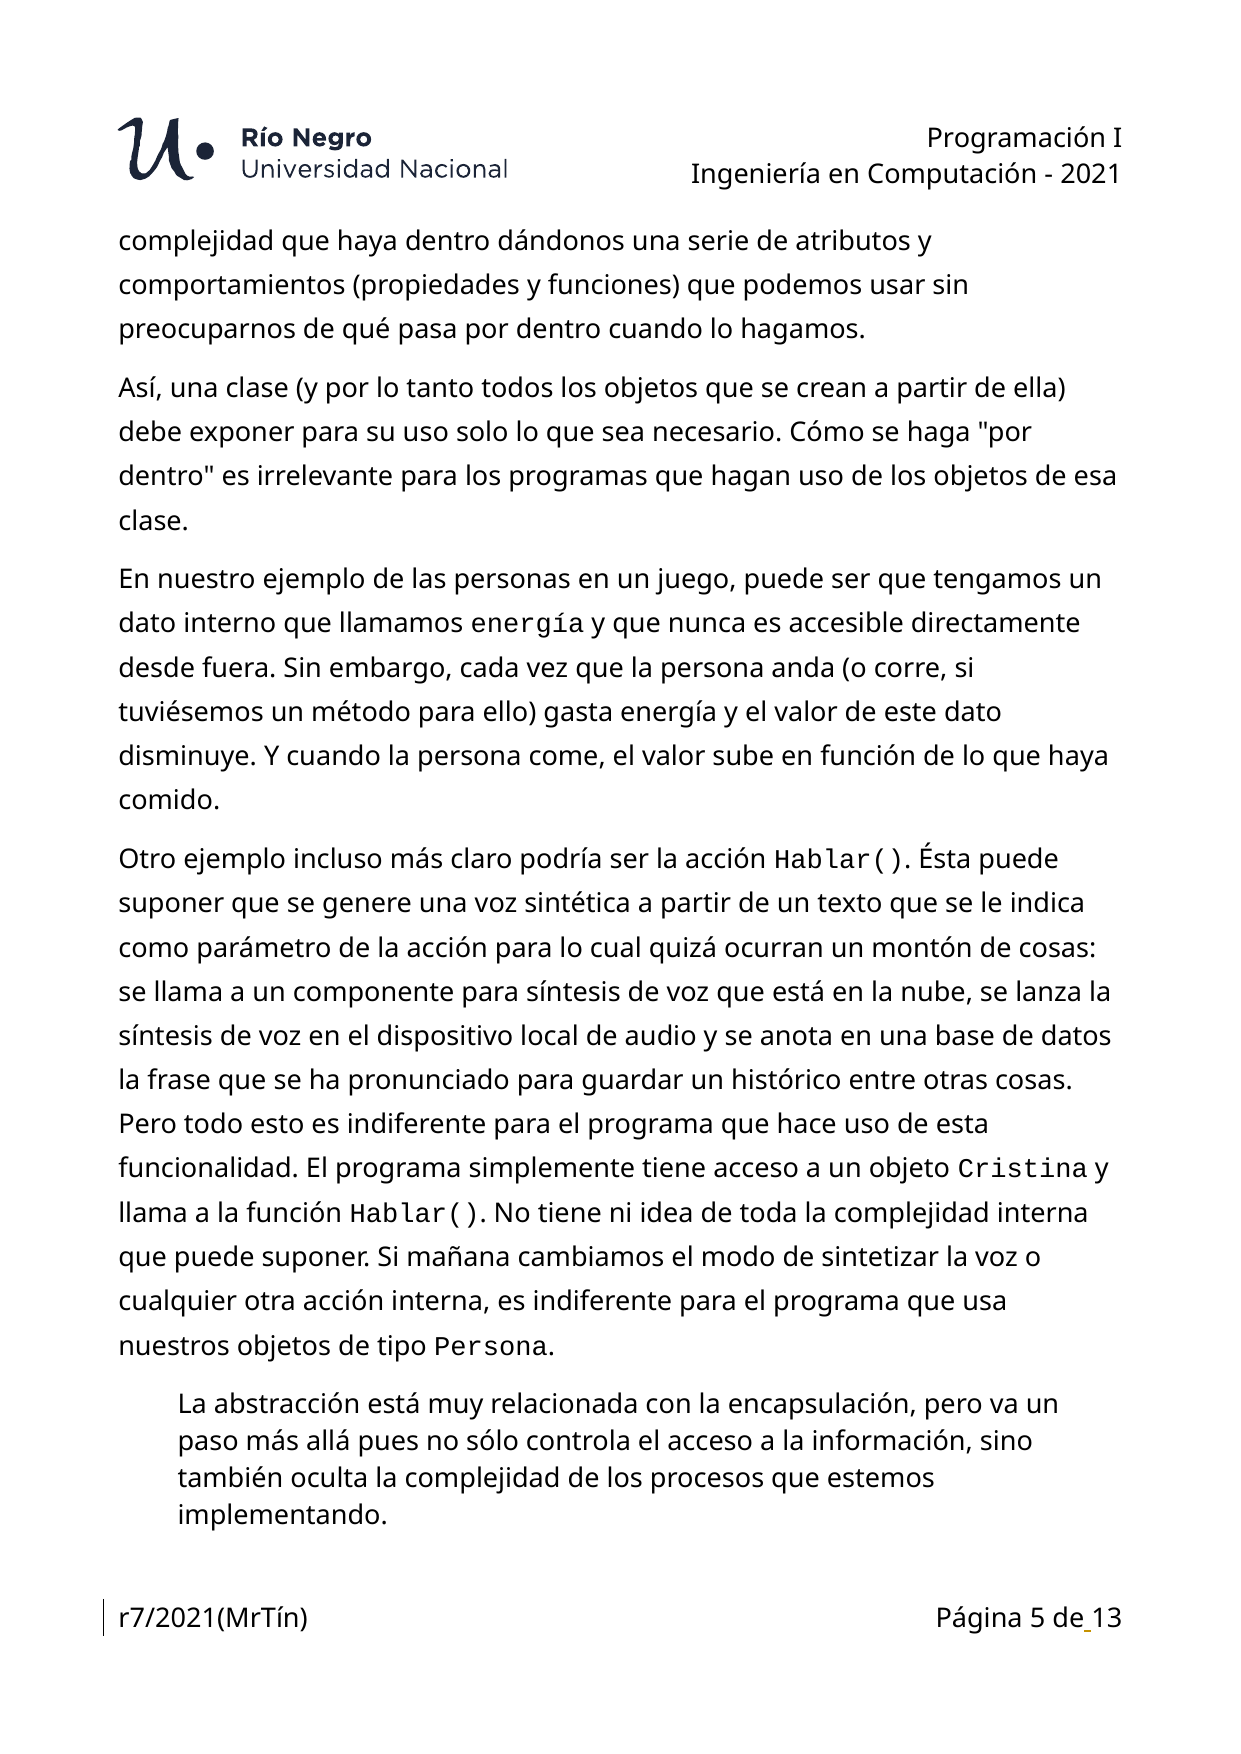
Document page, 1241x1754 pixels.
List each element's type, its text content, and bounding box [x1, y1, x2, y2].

text En nuestro ejemplo de las personas en un juego, puede ser que tengamos un dato interno que llamamos energía y que nunca es accesible directamente desde fuera. Sin embargo, cada vez que la persona anda (o corre, si tuviésemos un método para ello) gasta energía y el valor de este dato disminuye. Y cuando la persona come, el valor sube en función de lo que haya comido. [118, 560, 1122, 818]
text Así, una clase (y por lo tanto todos los objetos que se crean a partir de ella) debe exponer para su uso solo lo que sea necesario. Cómo se haga "por dentro" es irrelevante para los programas que hagan uso de los objetos de esa clase. [118, 368, 1122, 538]
text La abstracción está muy relacionada con la encapsulación, pero va un paso más allá pues no sólo controla el acceso a la información, sino también oculta la complejidad de los procesos que estemos implementando. [177, 1385, 1063, 1532]
text complejidad que haya dentro dándonos una serie de atributos y comportamientos (propiedades y funciones) que podemos usar sin preocuparnos de qué pasa por dentro cuando lo hagamos. [118, 221, 1122, 347]
text Otro ejemplo incluso más claro podría ser la acción Hablar(). Ésta puede suponer que se genere una voz sintética a partir de un texto que se le indica como parámetro de la acción para lo cual quizá ocurran un montón de cosas: se llama a un componente para síntesis de voz que está en la nube, se lanza la síntesis de voz en el dispositivo local de audio y se anota en una base de datos la frase que se ha pronunciado para guardar un histórico entre otras cosas. Pero todo esto es indiferente para el programa que hace uso de esta funcionalidad. El programa simplemente tiene acceso a un objeto Cristina y llama a la función Hablar(). No tiene ni idea de toda la complejidad interna que puede suponer. Si mañana cambiamos el modo de sintetizar la voz o cualquier otra acción interna, es indiferente para el programa que usa nuestros objetos de tipo Persona. [118, 839, 1122, 1363]
